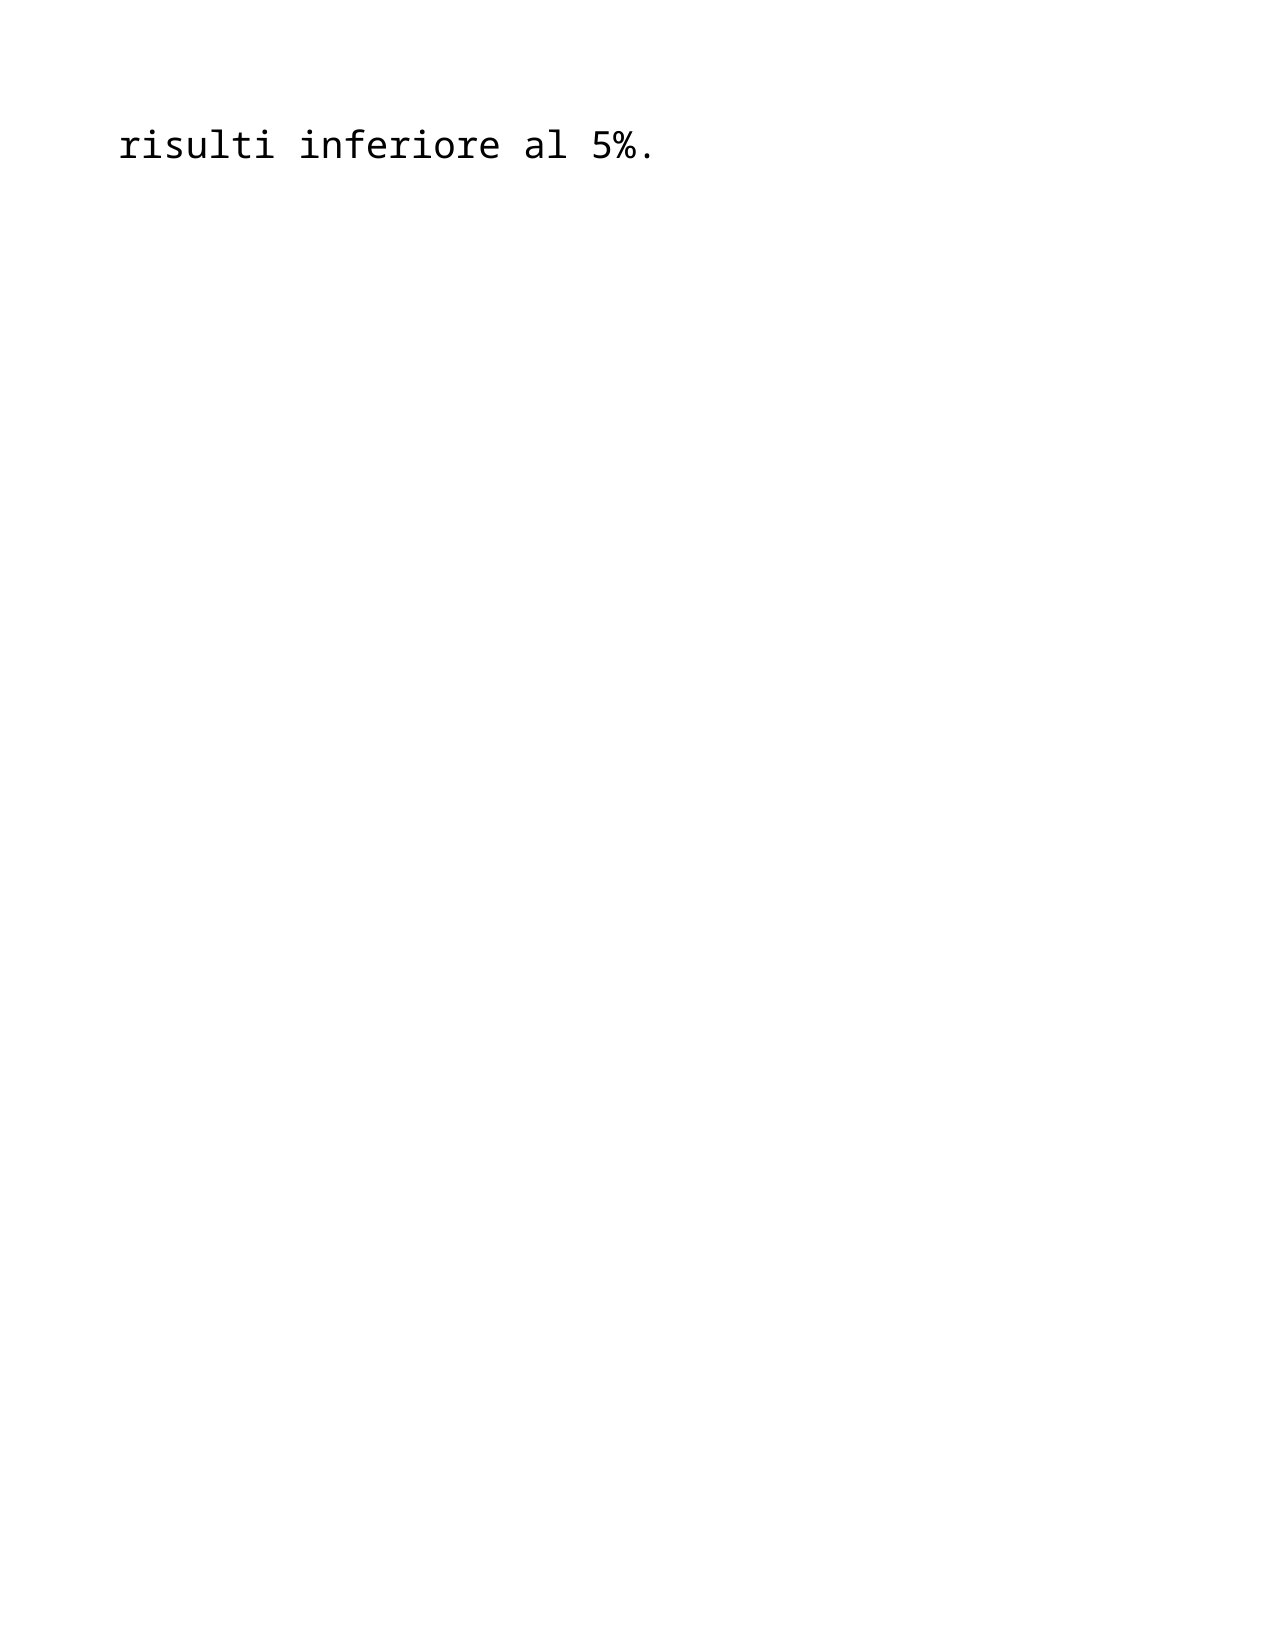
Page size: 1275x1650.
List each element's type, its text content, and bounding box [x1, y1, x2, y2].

text risulti inferiore al 5%. [118, 118, 1157, 169]
